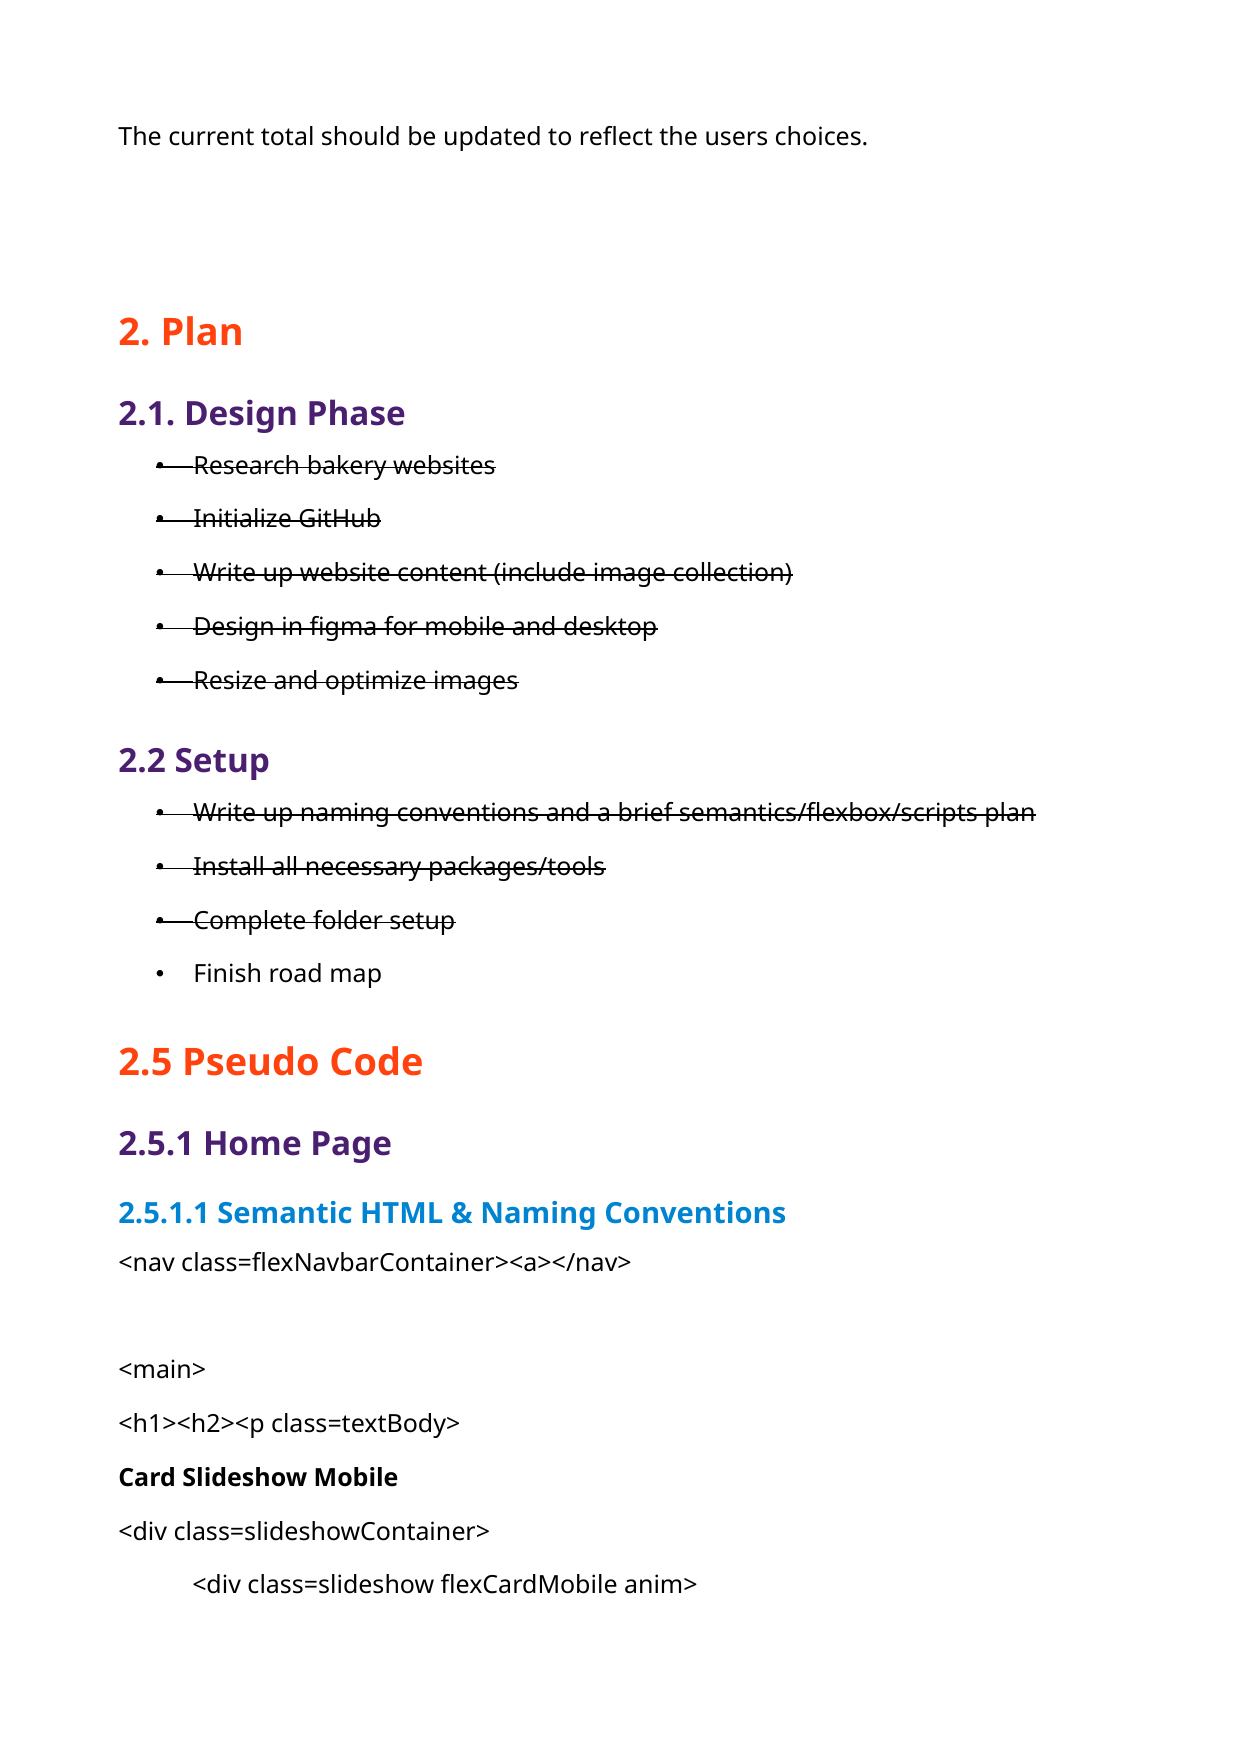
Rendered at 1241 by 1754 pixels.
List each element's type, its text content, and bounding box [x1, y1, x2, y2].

text <h1><h2><p class=textBody> [118, 1406, 1122, 1440]
list Resize and optimize images [156, 662, 1122, 696]
subtitle 2.5.1 Home Page [118, 1120, 1122, 1165]
text The current total should be updated to reflect the users choices. [118, 118, 1122, 152]
text <main> [118, 1352, 1122, 1386]
list Install all necessary packages/tools [156, 848, 1122, 883]
subtitle 2. Plan [118, 304, 1122, 356]
list Design in figma for mobile and desktop [156, 608, 1122, 643]
subtitle 2.2 Setup [118, 737, 1122, 782]
list Research bakery websites [156, 447, 1122, 481]
text <nav class=flexNavbarContainer><a></nav> [118, 1244, 1122, 1278]
list Finish road map [156, 956, 1122, 990]
text <div class=slideshow flexCardMobile anim> [118, 1567, 1122, 1601]
subtitle 2.5 Pseudo Code [118, 1035, 1122, 1086]
list Write up website content (include image collection) [156, 555, 1122, 589]
list Write up naming conventions and a brief semantics/flexbox/scripts plan [156, 795, 1122, 829]
list Initialize GitHub [156, 501, 1122, 535]
text Card Slideshow Mobile [118, 1459, 1122, 1493]
list Complete folder setup [156, 902, 1122, 936]
subtitle 2.1. Design Phase [118, 389, 1122, 435]
subtitle 2.5.1.1 Semantic HTML & Naming Conventions [118, 1192, 1122, 1232]
text <div class=slideshowContainer> [118, 1513, 1122, 1547]
